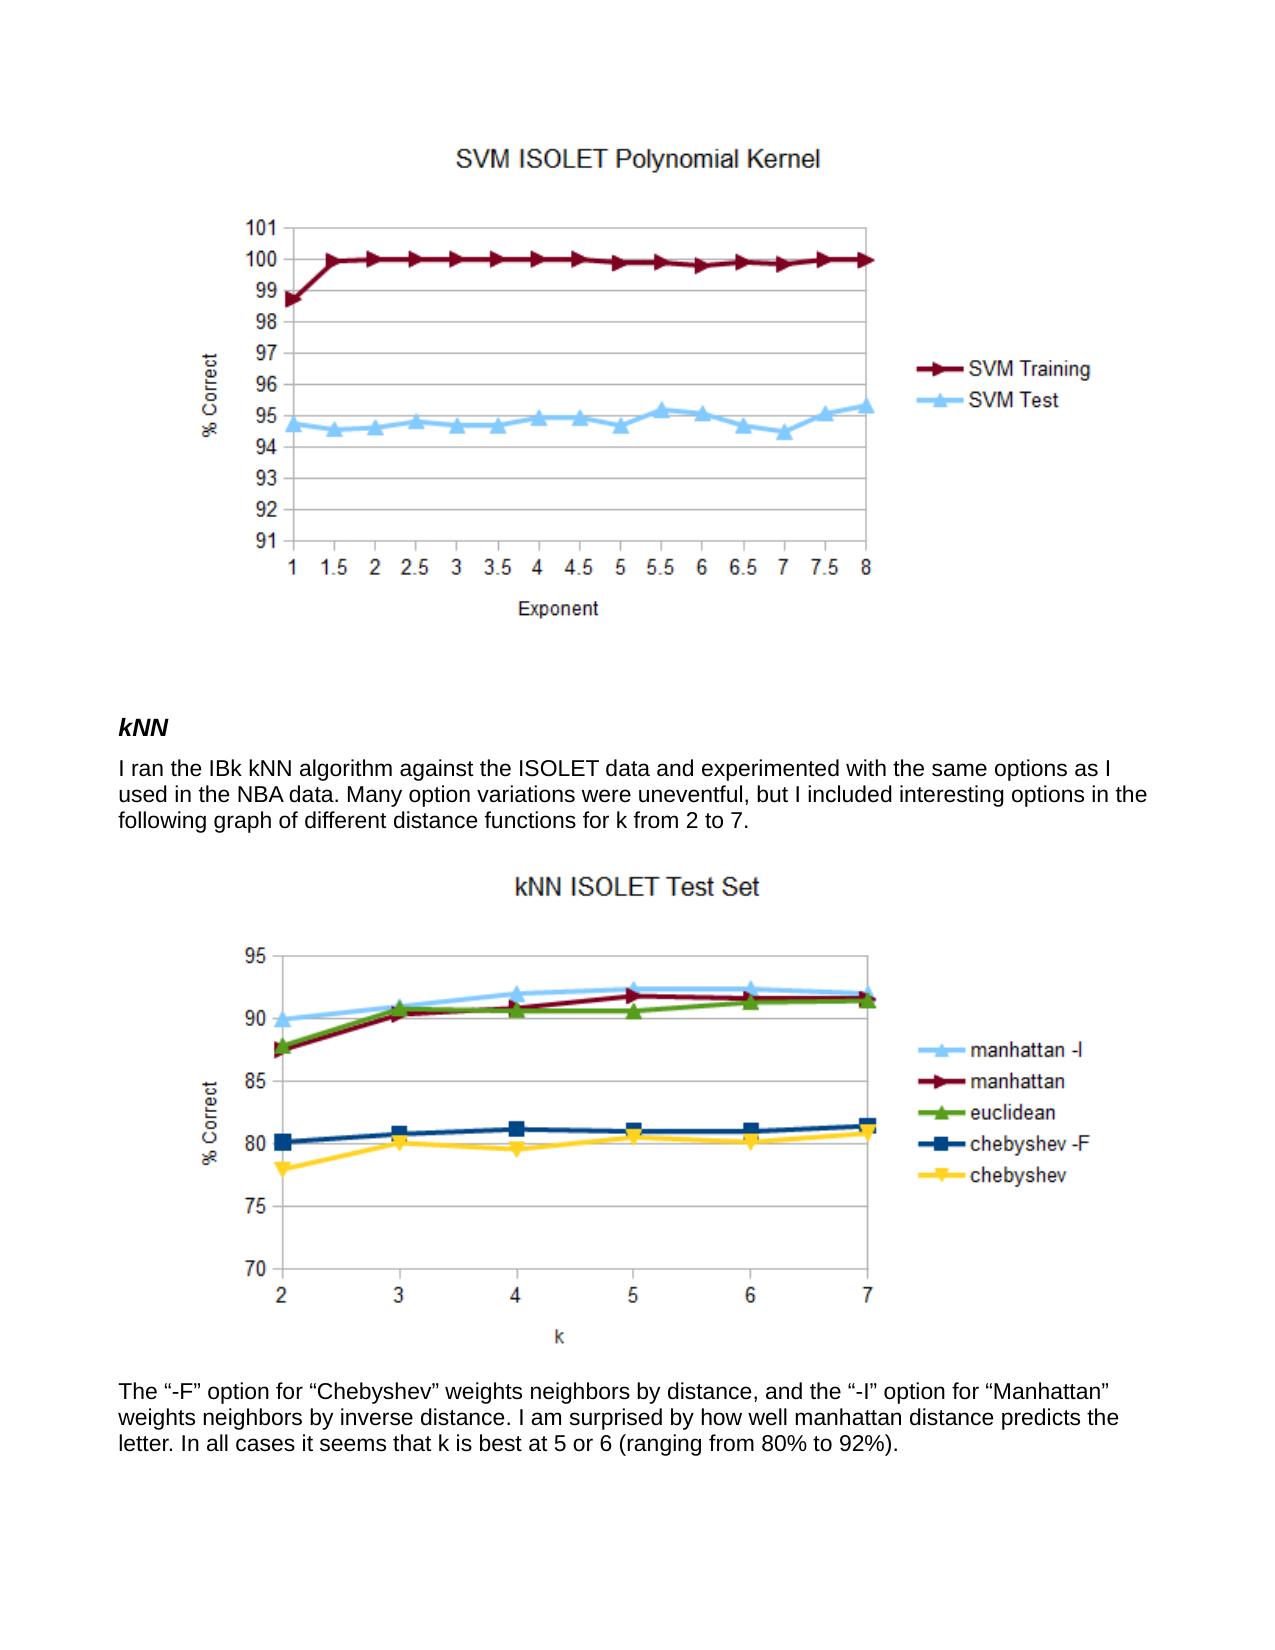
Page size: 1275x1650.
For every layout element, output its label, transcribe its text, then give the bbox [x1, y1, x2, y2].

picture [165, 118, 1110, 650]
text I ran the IBk kNN algorithm against the ISOLET data and experimented with the same options as I used in the NBA data. Many option variations were uneventful, but I included interesting options in the following graph of different distance functions for k from 2 to 7. [118, 755, 1157, 834]
text The “-F” option for “Chebyshev” weights neighbors by distance, and the “-I” option for “Manhattan” weights neighbors by inverse distance. I am surprised by how well manhattan distance predicts the letter. In all cases it seems that k is best at 5 or 6 (ranging from 80% to 92%). [118, 846, 1157, 1457]
subtitle kNN [118, 713, 1157, 742]
picture [165, 846, 1110, 1378]
